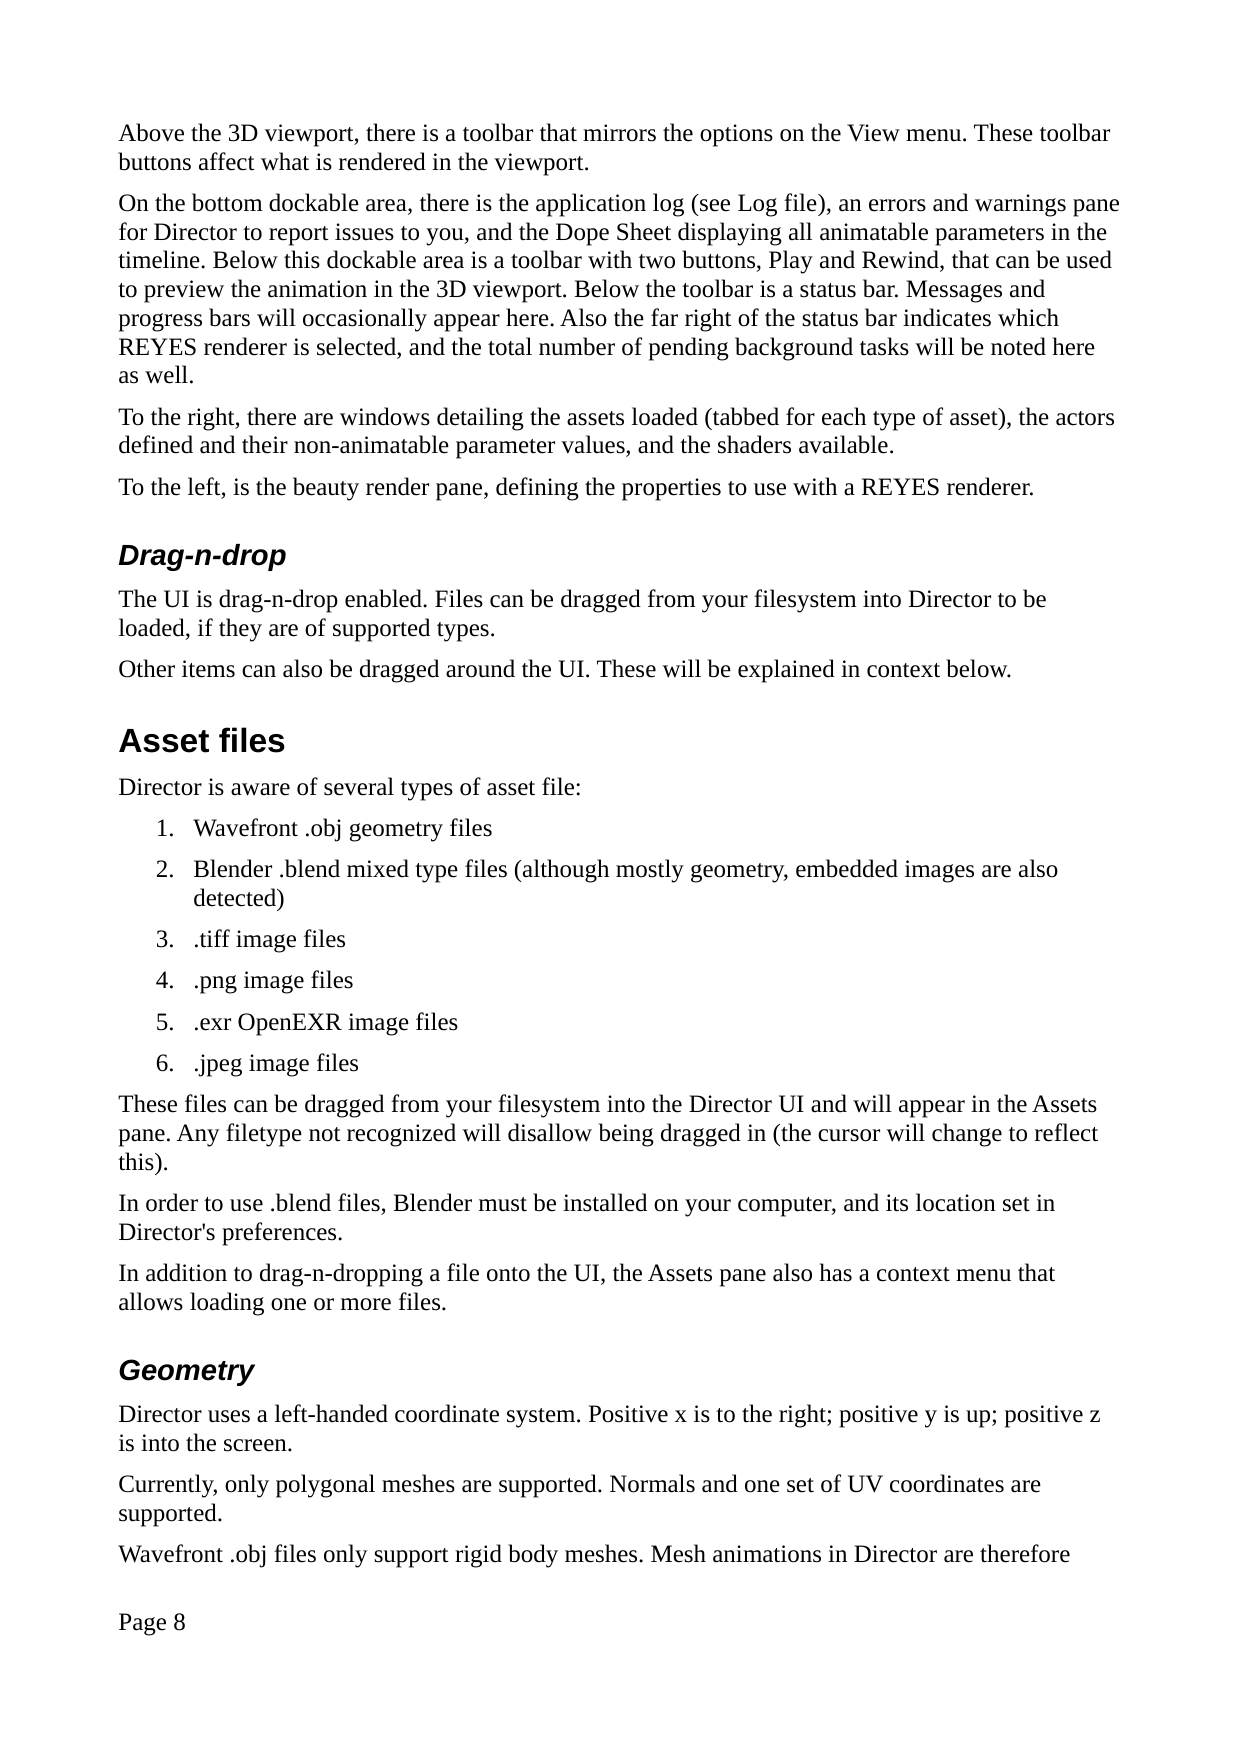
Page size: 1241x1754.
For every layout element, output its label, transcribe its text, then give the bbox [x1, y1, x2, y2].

text To the right, there are windows detailing the assets loaded (tabbed for each type of asset), the actors defined and their non-animatable parameter values, and the shaders available. [118, 402, 1122, 459]
text The UI is drag-n-drop enabled. Files can be dragged from your filesystem into Director to be loaded, if they are of supported types. [118, 584, 1122, 642]
text Director is aware of several types of asset file: [118, 772, 1122, 800]
text On the bottom dockable area, there is the application log (see Log file), an errors and warnings pane for Director to report issues to you, and the Dope Sheet displaying all animatable parameters in the timeline. Below this dockable area is a toolbar with two buttons, Play and Rewind, that can be used to preview the animation in the 3D viewport. Below the toolbar is a status bar. Messages and progress bars will occasionally appear here. Also the far right of the status bar indicates which REYES renderer is selected, and the total number of pending background tasks will be noted here as well. [118, 188, 1122, 389]
text To the left, is the beauty render pane, defining the properties to use with a REYES renderer. [118, 472, 1122, 501]
list Blender .blend mixed type files (although mostly geometry, embedded images are also detected) [156, 854, 1122, 912]
list Wavefront .obj geometry files [156, 813, 1122, 842]
subtitle Asset files [118, 720, 1122, 759]
subtitle Drag-n-drop [118, 538, 1122, 572]
list .exr OpenEXR image files [156, 1007, 1122, 1035]
text These files can be dragged from your filesystem into the Director UI and will appear in the Assets pane. Any filetype not recognized will disallow being dragged in (the cursor will change to reflect this). [118, 1089, 1122, 1175]
text Above the 3D viewport, there is a toolbar that mirrors the options on the View menu. These toolbar buttons affect what is rendered in the viewport. [118, 118, 1122, 176]
list .png image files [156, 965, 1122, 994]
text Director uses a left-handed coordinate system. Positive x is to the right; positive y is up; positive z is into the screen. [118, 1399, 1122, 1456]
text Other items can also be dragged around the UI. These will be explained in context below. [118, 654, 1122, 683]
text Wavefront .obj files only support rigid body meshes. Mesh animations in Director are therefore [118, 1539, 1122, 1568]
list .jpeg image files [156, 1048, 1122, 1077]
subtitle Geometry [118, 1353, 1122, 1386]
text Currently, only polygonal meshes are supported. Normals and one set of UV coordinates are supported. [118, 1469, 1122, 1526]
text In order to use .blend files, Blender must be installed on your computer, and its location set in Director's preferences. [118, 1188, 1122, 1245]
list .tiff image files [156, 924, 1122, 953]
text In addition to drag-n-dropping a file onto the UI, the Assets pane also has a context menu that allows loading one or more files. [118, 1258, 1122, 1315]
